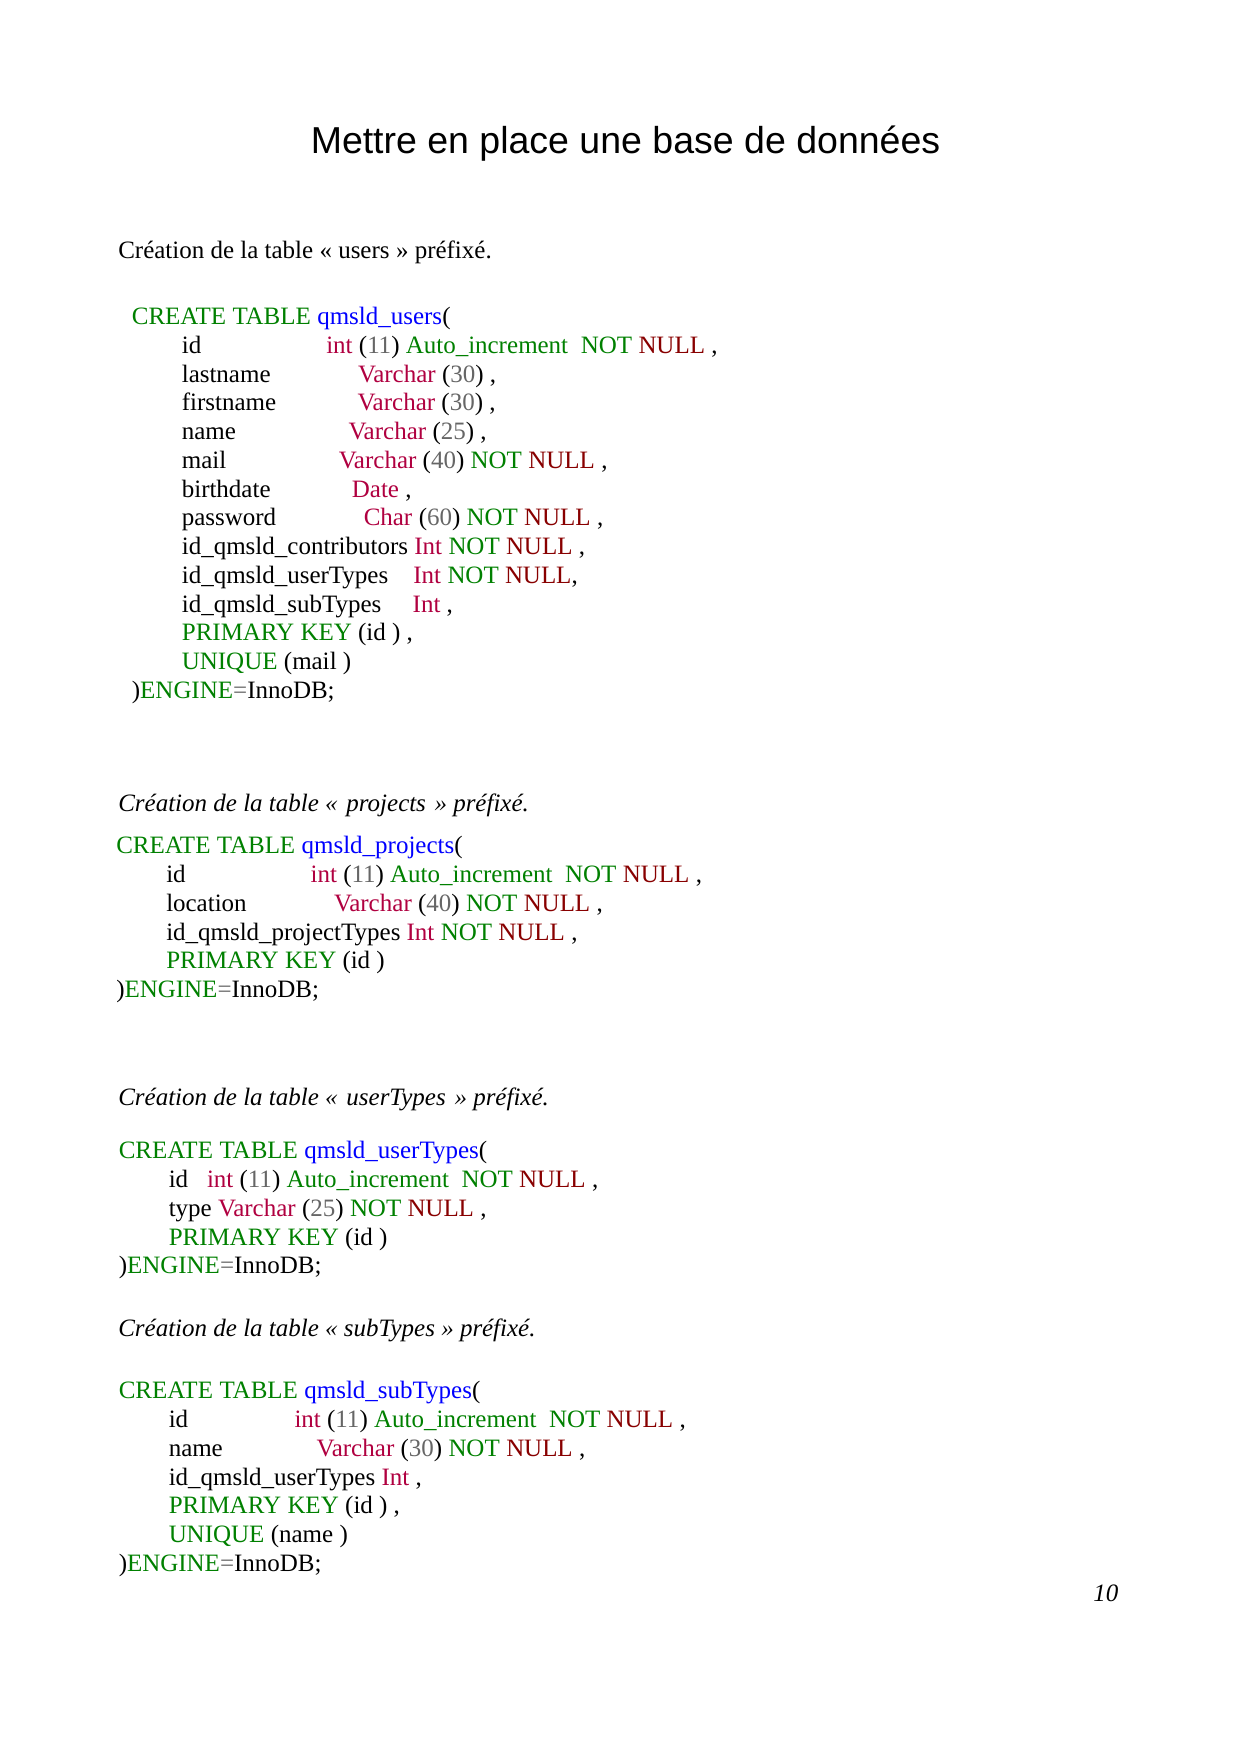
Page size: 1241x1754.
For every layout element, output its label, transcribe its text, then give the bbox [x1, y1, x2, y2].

text 10 [118, 1509, 1122, 1607]
text Création de la table « users » préfixé. [118, 236, 1122, 264]
subtitle Mettre en place une base de données [118, 118, 1122, 161]
text Création de la table « subTypes » préfixé. [118, 1313, 1122, 1342]
text Création de la table « userTypes » préfixé. [118, 1082, 1122, 1146]
text Création de la table « projects » préfixé. [118, 788, 1122, 817]
